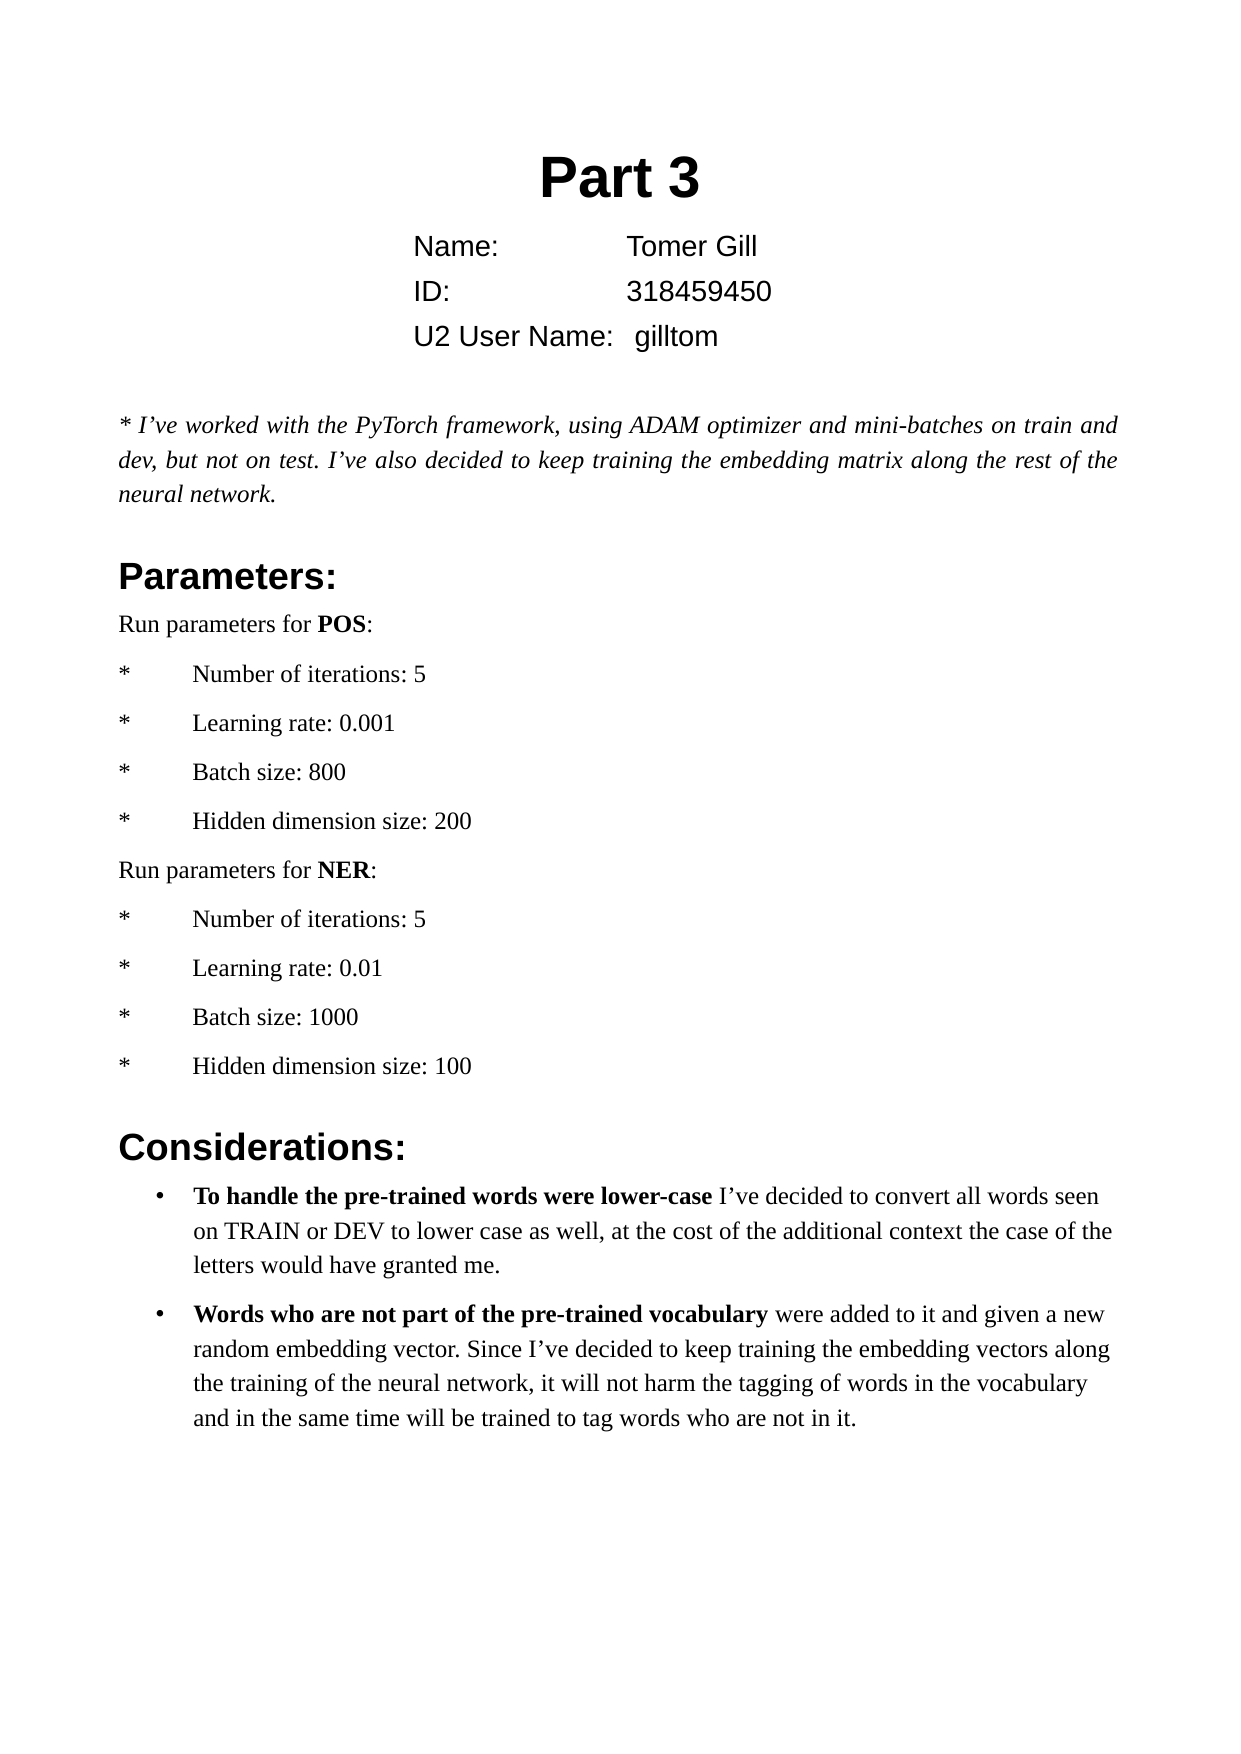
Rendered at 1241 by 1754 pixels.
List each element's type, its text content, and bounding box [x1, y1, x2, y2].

text * Hidden dimension size: 100 [118, 1051, 1122, 1080]
table_header Name: [408, 224, 621, 268]
table_cell U2 User Name: [408, 314, 621, 358]
table_cell 318459450 [622, 269, 782, 313]
text * Batch size: 1000 [118, 1002, 1122, 1031]
subtitle Considerations: [118, 1125, 1122, 1169]
list To handle the pre-trained words were lower-case I’ve decided to convert all words seen on TRAIN or DEV to lower case as well, at the cost of the additional context the case of the letters would have granted me. [156, 1181, 1122, 1279]
text * Number of iterations: 5 [118, 659, 1122, 687]
text * Hidden dimension size: 200 [118, 806, 1122, 834]
text Run parameters for POS: [118, 609, 1122, 638]
text * Learning rate: 0.001 [118, 708, 1122, 736]
table_cell ID: [408, 269, 621, 313]
text * Learning rate: 0.01 [118, 953, 1122, 982]
text * I’ve worked with the PyTorch framework, using ADAM optimizer and mini-batches on train and dev, but not on test. I’ve also decided to keep training the embedding matrix along the rest of the neural network. [118, 410, 1122, 508]
title Part 3 [118, 143, 1122, 210]
subtitle Parameters: [118, 553, 1122, 597]
table_cell gilltom [622, 314, 782, 358]
list Words who are not part of the pre-trained vocabulary were added to it and given a new random embedding vector. Since I’ve decided to keep training the embedding vectors along the training of the neural network, it will not harm the tagging of words in the vocabulary and in the same time will be trained to tag words who are not in it. [156, 1299, 1122, 1432]
text * Number of iterations: 5 [118, 904, 1122, 933]
text * Batch size: 800 [118, 757, 1122, 786]
text Run parameters for NER: [118, 855, 1122, 884]
table_header Tomer Gill [622, 224, 782, 268]
